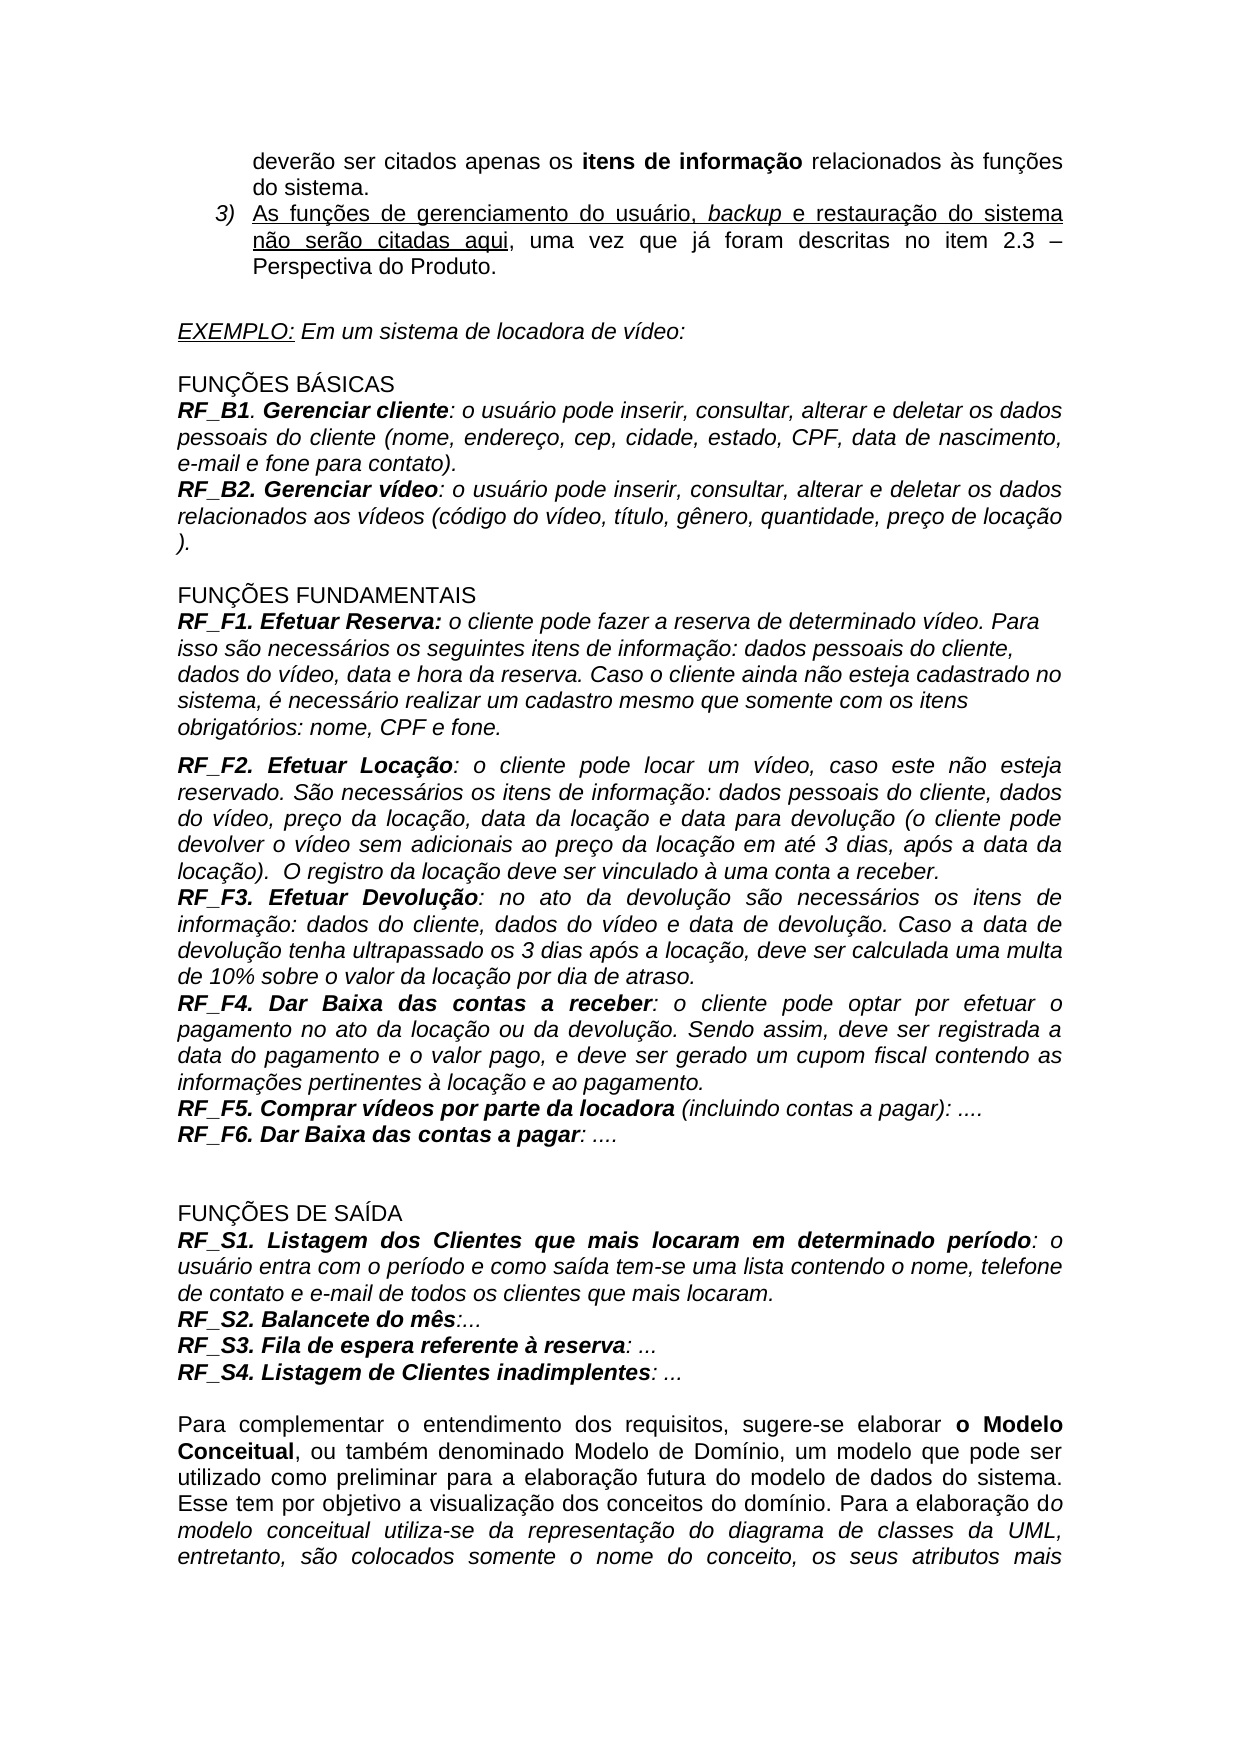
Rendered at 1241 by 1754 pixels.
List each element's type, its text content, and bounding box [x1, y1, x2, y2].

text RF_F6. Dar Baixa das contas a pagar: .... [177, 1121, 1063, 1148]
text FUNÇÕES BÁSICAS [177, 371, 1063, 397]
text FUNÇÕES FUNDAMENTAIS [177, 582, 1063, 608]
list As funções de gerenciamento do usuário, backup e restauração do sistema não serão citadas aqui, uma vez que já foram descritas no item 2.3 – Perspectiva do Produto. [215, 200, 1063, 279]
list deverão ser citados apenas os itens de informação relacionados às funções do sistema. [215, 148, 1063, 200]
text RF_S3. Fila de espera referente à reserva: ... [177, 1332, 1063, 1358]
text RF_B2. Gerenciar vídeo: o usuário pode inserir, consultar, alterar e deletar os dados relacionados aos vídeos (código do vídeo, título, gênero, quantidade, preço de locação ). [177, 476, 1063, 555]
text RF_F5. Comprar vídeos por parte da locadora (incluindo contas a pagar): .... [177, 1095, 1063, 1121]
text RF_F4. Dar Baixa das contas a receber: o cliente pode optar por efetuar o pagamento no ato da locação ou da devolução. Sendo assim, deve ser registrada a data do pagamento e o valor pago, e deve ser gerado um cupom fiscal contendo as informações pertinentes à locação e ao pagamento. [177, 989, 1063, 1095]
text RF_F3. Efetuar Devolução: no ato da devolução são necessários os itens de informação: dados do cliente, dados do vídeo e data de devolução. Caso a data de devolução tenha ultrapassado os 3 dias após a locação, deve ser calculada uma multa de 10% sobre o valor da locação por dia de atraso. [177, 884, 1063, 989]
text RF_S1. Listagem dos Clientes que mais locaram em determinado período: o usuário entra com o período e como saída tem-se uma lista contendo o nome, telefone de contato e e-mail de todos os clientes que mais locaram. [177, 1227, 1063, 1306]
text RF_S2. Balancete do mês:... [177, 1306, 1063, 1332]
text Para complementar o entendimento dos requisitos, sugere-se elaborar o Modelo Conceitual, ou também denominado Modelo de Domínio, um modelo que pode ser utilizado como preliminar para a elaboração futura do modelo de dados do sistema. Esse tem por objetivo a visualização dos conceitos do domínio. Para a elaboração do modelo conceitual utiliza-se da representação do diagrama de classes da UML, entretanto, são colocados somente o nome do conceito, os seus atributos mais [177, 1411, 1063, 1569]
text RF_F1. Efetuar Reserva: o cliente pode fazer a reserva de determinado vídeo. Para isso são necessários os seguintes itens de informação: dados pessoais do cliente, dados do vídeo, data e hora da reserva. Caso o cliente ainda não esteja cadastrado no sistema, é necessário realizar um cadastro mesmo que somente com os itens obrigatórios: nome, CPF e fone. [177, 608, 1063, 740]
text RF_S4. Listagem de Clientes inadimplentes: ... [177, 1358, 1063, 1385]
text FUNÇÕES DE SAÍDA [177, 1200, 1063, 1227]
text RF_F2. Efetuar Locação: o cliente pode locar um vídeo, caso este não esteja reservado. São necessários os itens de informação: dados pessoais do cliente, dados do vídeo, preço da locação, data da locação e data para devolução (o cliente pode devolver o vídeo sem adicionais ao preço da locação em até 3 dias, após a data da locação). O registro da locação deve ser vinculado à uma conta a receber. [177, 752, 1063, 884]
text EXEMPLO: Em um sistema de locadora de vídeo: [177, 318, 1063, 344]
text RF_B1. Gerenciar cliente: o usuário pode inserir, consultar, alterar e deletar os dados pessoais do cliente (nome, endereço, cep, cidade, estado, CPF, data de nascimento, e-mail e fone para contato). [177, 397, 1063, 476]
